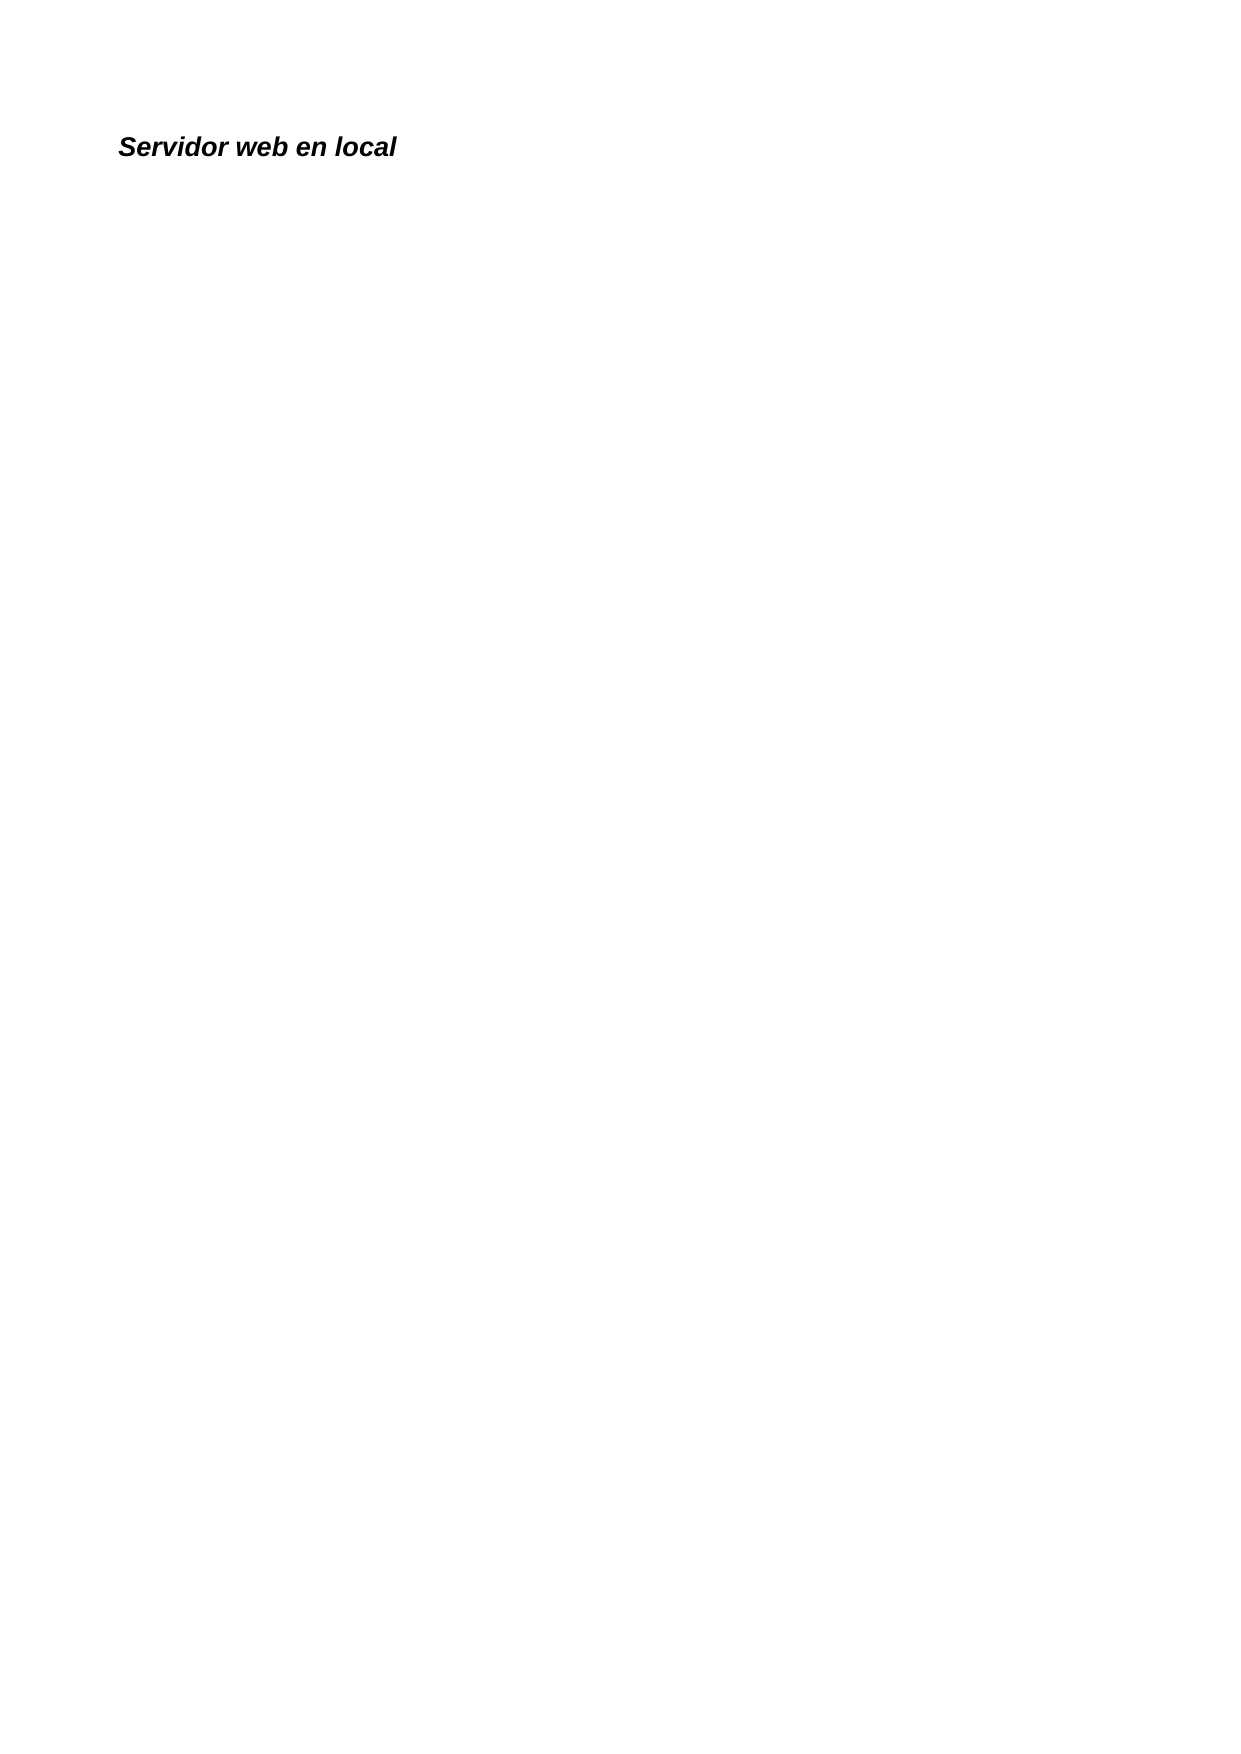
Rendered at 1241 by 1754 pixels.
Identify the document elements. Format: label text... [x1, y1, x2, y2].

subtitle Servidor web en local [118, 131, 1122, 162]
